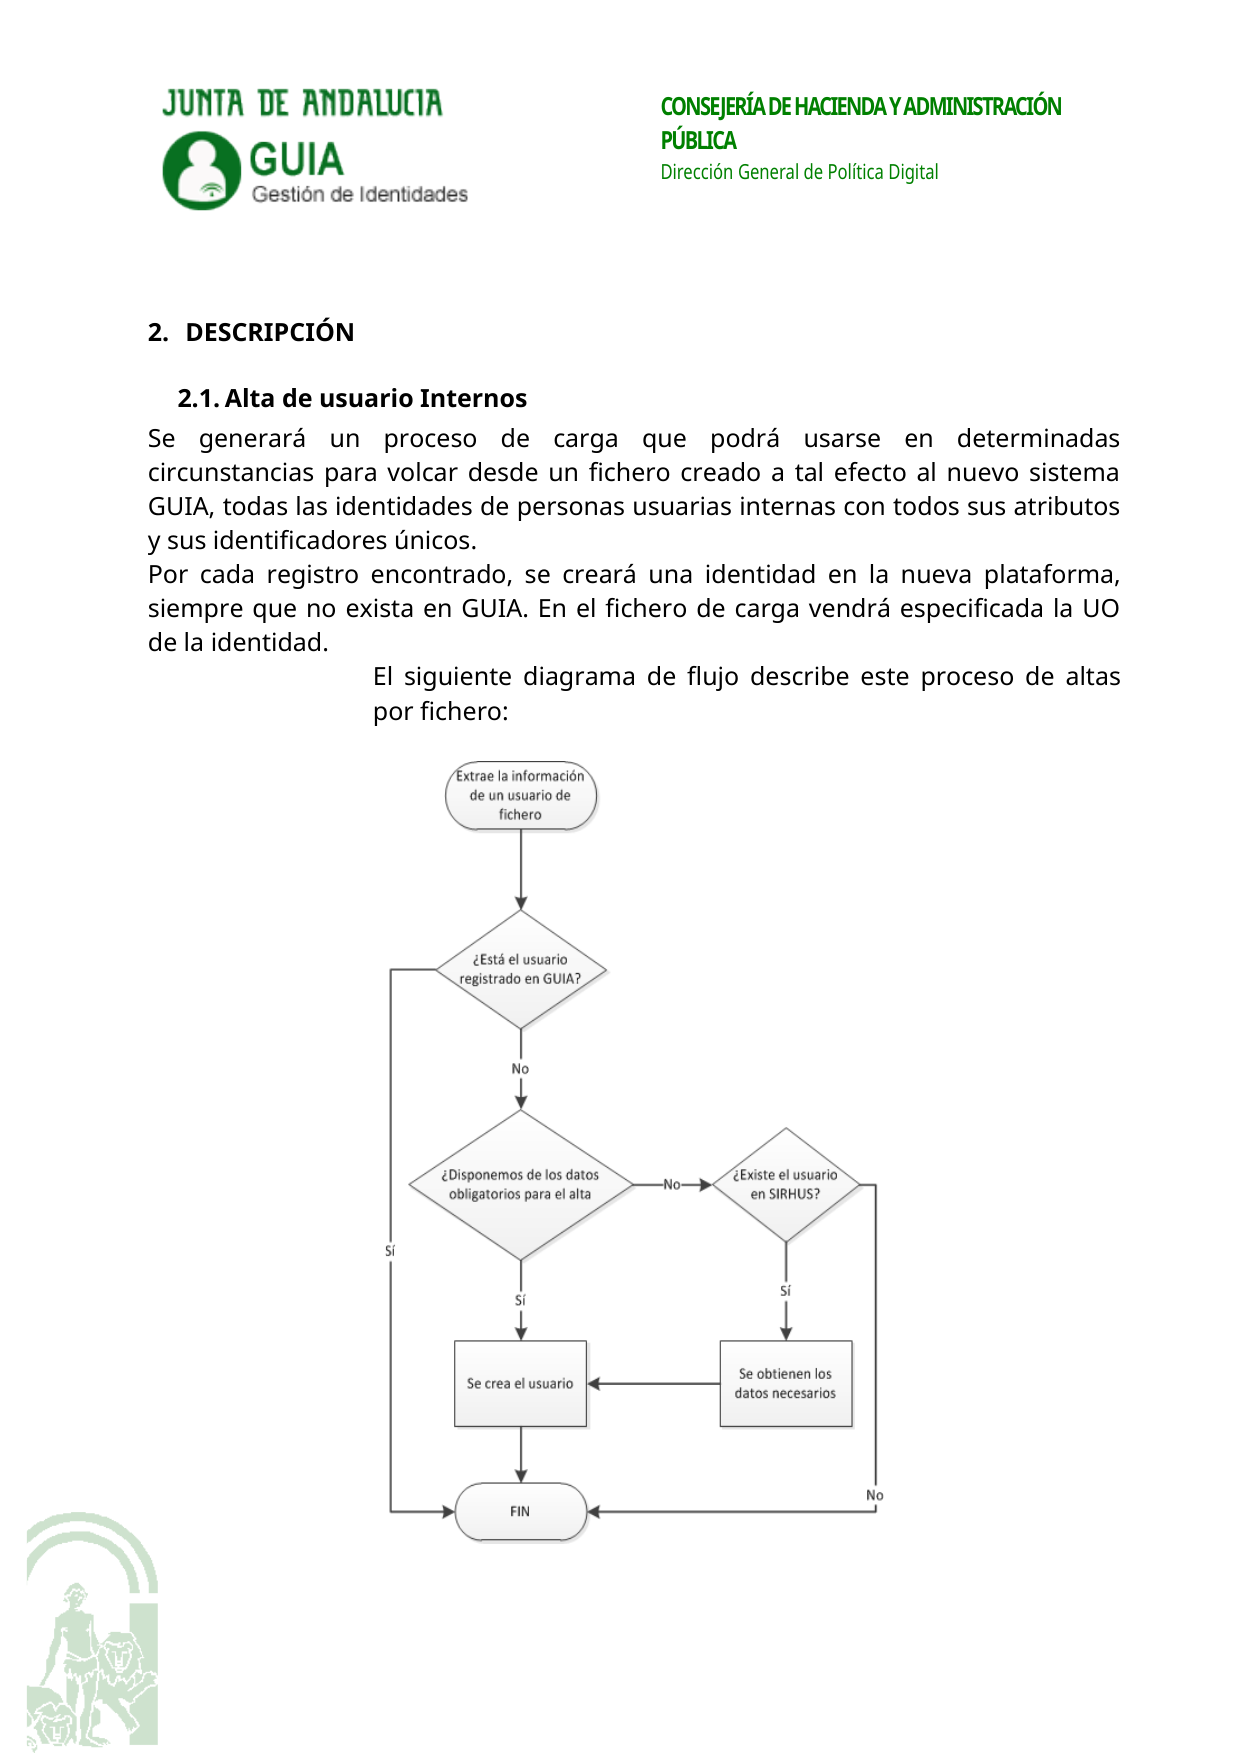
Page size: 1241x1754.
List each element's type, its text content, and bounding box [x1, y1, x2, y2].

list El siguiente diagrama de flujo describe este proceso de altas por fichero: [335, 659, 1122, 727]
picture [385, 761, 885, 1544]
list Por cada registro encontrado, se creará una identidad en la nueva plataforma, siempre que no exista en GUIA. En el fichero de carga vendrá especificada la UO de la identidad. [148, 557, 1122, 659]
subtitle DESCRIPCIÓN [148, 315, 1122, 349]
picture [26, 1511, 159, 1753]
picture [147, 82, 498, 225]
list Se generará un proceso de carga que podrá usarse en determinadas circunstancias para volcar desde un fichero creado a tal efecto al nuevo sistema GUIA, todas las identidades de personas usuarias internas con todos sus atributos y sus identificadores únicos. [148, 421, 1122, 557]
subtitle Alta de usuario Internos [177, 380, 1122, 414]
